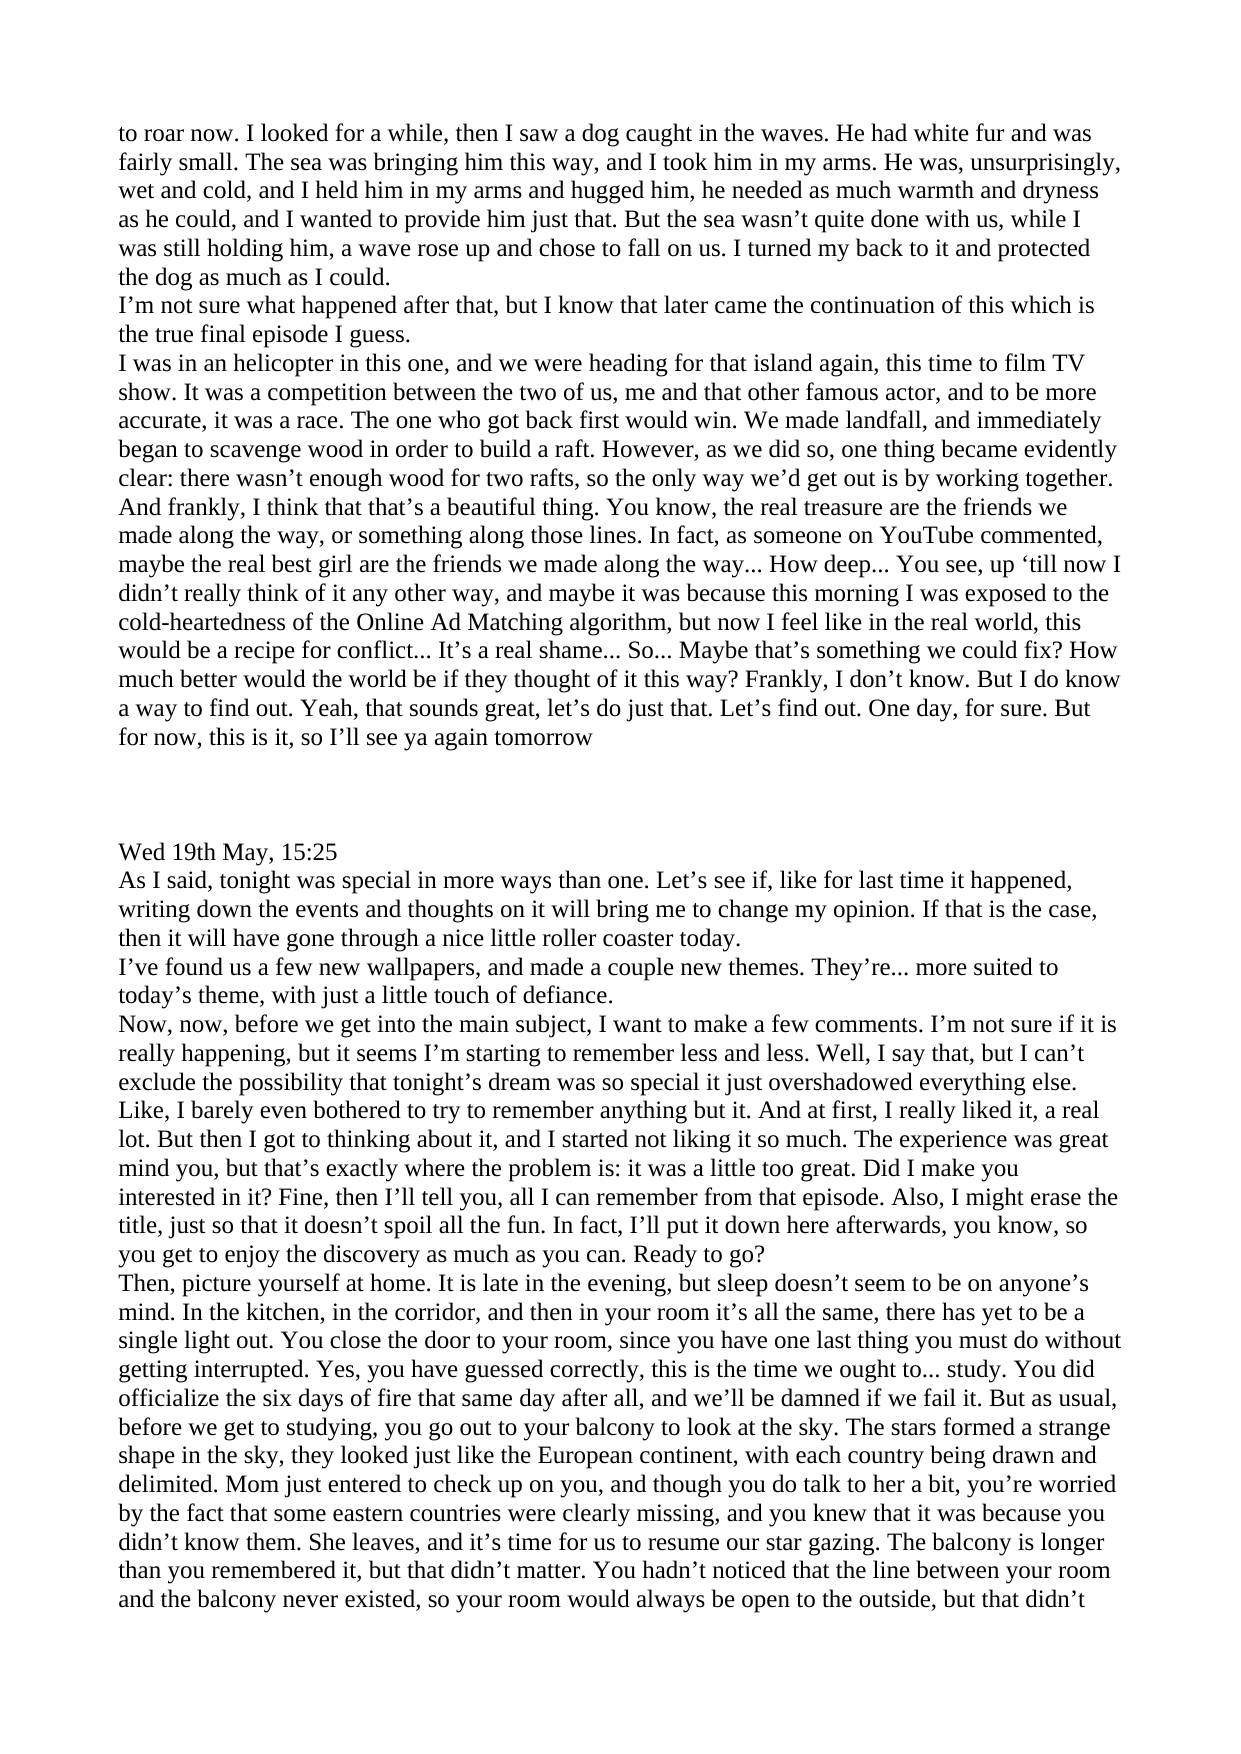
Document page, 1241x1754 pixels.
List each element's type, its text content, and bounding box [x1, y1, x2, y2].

text Wed 19th May, 15:25 [118, 837, 1122, 866]
text As I said, tonight was special in more ways than one. Let’s see if, like for last time it happened, writing down the events and thoughts on it will bring me to change my opinion. If that is the case, then it will have gone through a nice little roller coaster today. [118, 866, 1122, 952]
text Now, now, before we get into the main subject, I want to make a few comments. I’m not sure if it is really happening, but it seems I’m starting to remember less and less. Well, I say that, but I can’t exclude the possibility that tonight’s dream was so special it just overshadowed everything else. Like, I barely even bothered to try to remember anything but it. And at first, I really liked it, a real lot. But then I got to thinking about it, and I started not liking it so much. The experience was great mind you, but that’s exactly where the problem is: it was a little too great. Did I make you interested in it? Fine, then I’ll tell you, all I can remember from that episode. Also, I might erase the title, just so that it doesn’t spoil all the fun. In fact, I’ll put it down here afterwards, you know, so you get to enjoy the discovery as much as you can. Ready to go? [118, 1009, 1122, 1268]
text Then, picture yourself at home. It is late in the evening, but sleep doesn’t seem to be on anyone’s mind. In the kitchen, in the corridor, and then in your room it’s all the same, there has yet to be a single light out. You close the door to your room, since you have one last thing you must do without getting interrupted. Yes, you have guessed correctly, this is the time we ought to... study. You did officialize the six days of fire that same day after all, and we’ll be damned if we fail it. But as usual, before we get to studying, you go out to your balcony to look at the sky. The stars formed a strange shape in the sky, they looked just like the European continent, with each country being drawn and delimited. Mom just entered to check up on you, and though you do talk to her a bit, you’re worried by the fact that some eastern countries were clearly missing, and you knew that it was because you didn’t know them. She leaves, and it’s time for us to resume our star gazing. The balcony is longer than you remembered it, but that didn’t matter. You hadn’t noticed that the line between your room and the balcony never existed, so your room would always be open to the outside, but that didn’t [118, 1268, 1122, 1613]
text I’ve found us a few new wallpapers, and made a couple new themes. They’re... more suited to today’s theme, with just a little touch of defiance. [118, 952, 1122, 1009]
text I’m not sure what happened after that, but I know that later came the continuation of this which is the true final episode I guess. [118, 291, 1122, 348]
text I was in an helicopter in this one, and we were heading for that island again, this time to film TV show. It was a competition between the two of us, me and that other famous actor, and to be more accurate, it was a race. The one who got back first would win. We made landfall, and immediately began to scavenge wood in order to build a raft. However, as we did so, one thing became evidently clear: there wasn’t enough wood for two rafts, so the only way we’d get out is by working together. And frankly, I think that that’s a beautiful thing. You know, the real treasure are the friends we made along the way, or something along those lines. In fact, as someone on YouTube commented, maybe the real best girl are the friends we made along the way... How deep... You see, up ‘till now I didn’t really think of it any other way, and maybe it was because this morning I was exposed to the cold-heartedness of the Online Ad Matching algorithm, but now I feel like in the real world, this would be a recipe for conflict... It’s a real shame... So... Maybe that’s something we could fix? How much better would the world be if they thought of it this way? Frankly, I don’t know. But I do know a way to find out. Yeah, that sounds great, let’s do just that. Let’s find out. One day, for sure. But for now, this is it, so I’ll see ya again tomorrow [118, 348, 1122, 751]
text to roar now. I looked for a while, then I saw a dog caught in the waves. He had white fur and was fairly small. The sea was bringing him this way, and I took him in my arms. He was, unsurprisingly, wet and cold, and I held him in my arms and hugged him, he needed as much warmth and dryness as he could, and I wanted to provide him just that. But the sea wasn’t quite done with us, while I was still holding him, a wave rose up and chose to fall on us. I turned my back to it and protected the dog as much as I could. [118, 118, 1122, 291]
